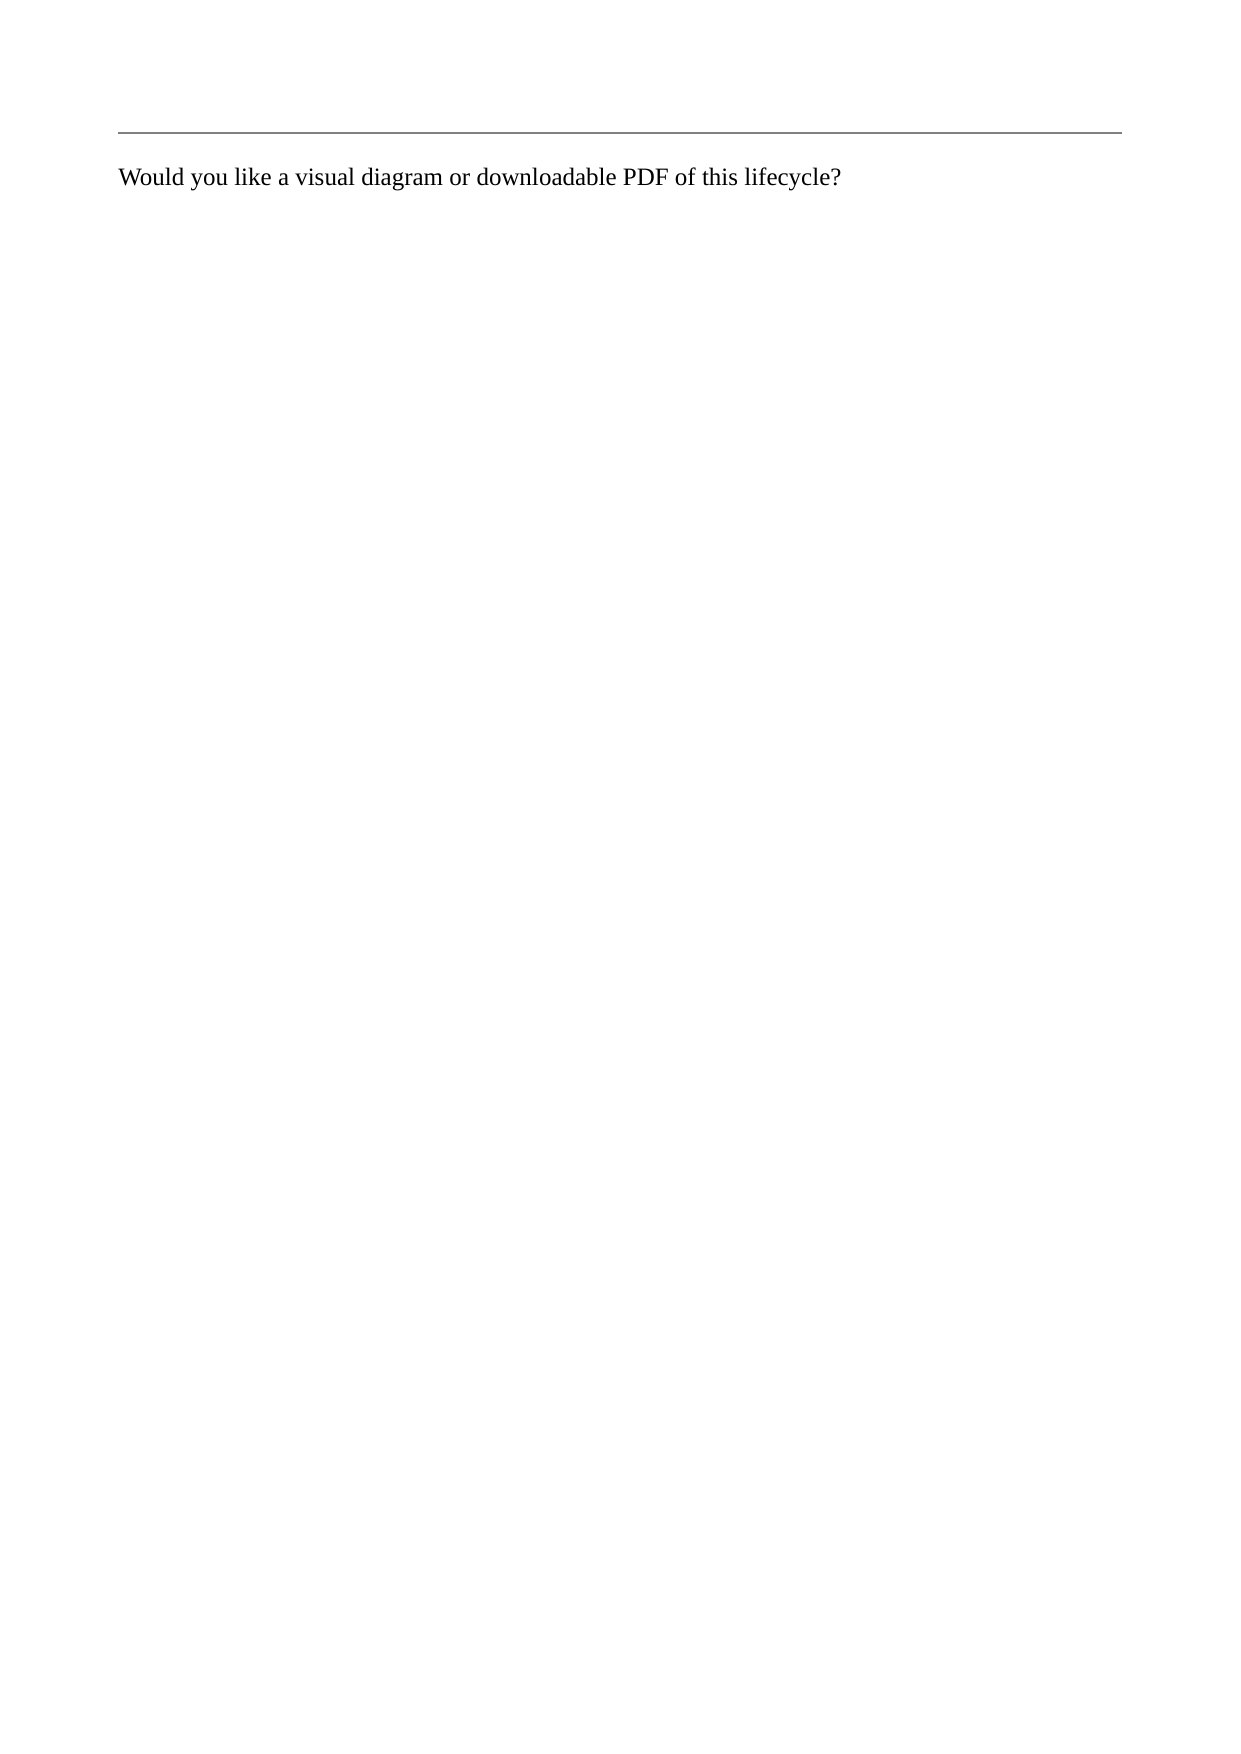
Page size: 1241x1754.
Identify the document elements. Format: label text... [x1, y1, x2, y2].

text Would you like a visual diagram or downloadable PDF of this lifecycle? [118, 162, 1122, 191]
